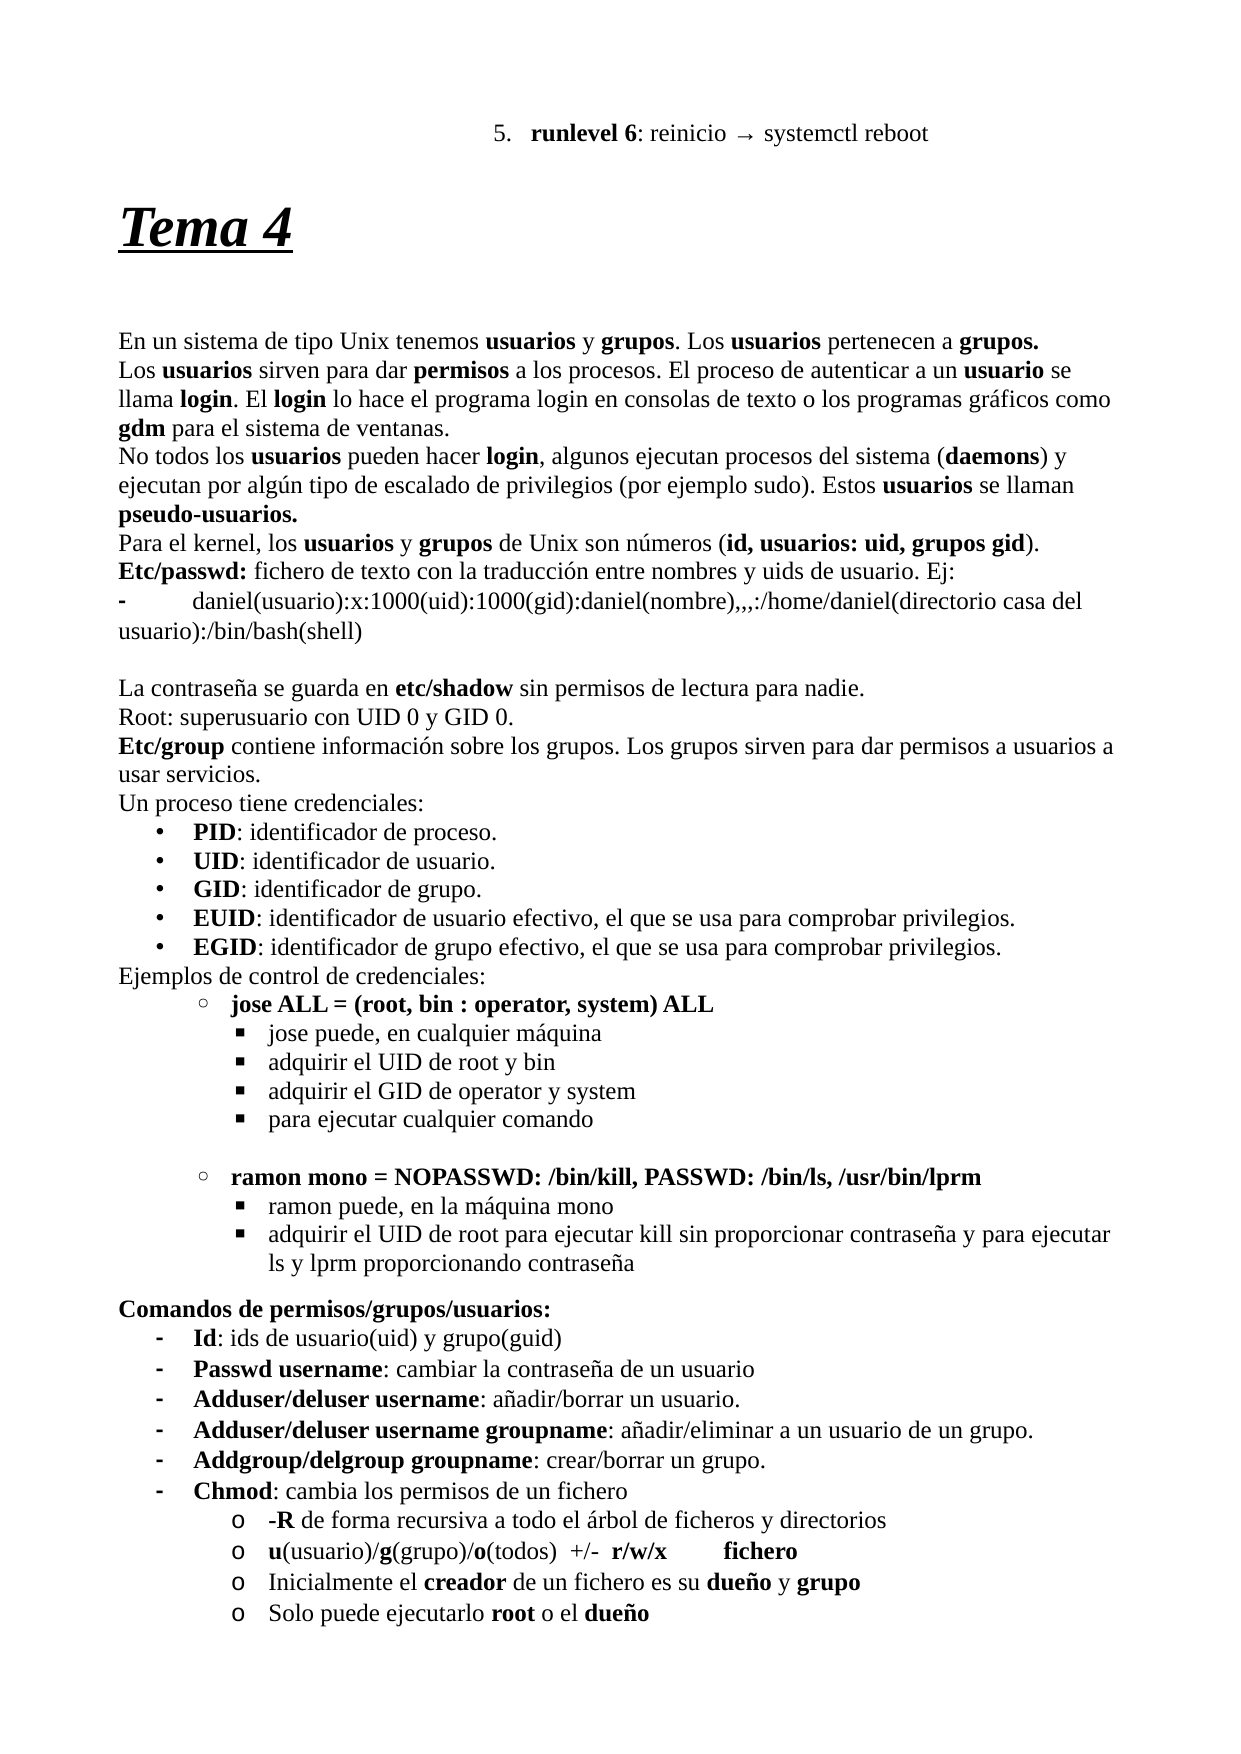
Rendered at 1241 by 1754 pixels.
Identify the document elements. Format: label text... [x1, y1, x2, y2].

list Solo puede ejecutarlo root o el dueño [231, 1598, 1122, 1629]
list Chmod: cambia los permisos de un fichero [156, 1475, 1122, 1506]
list EUID: identificador de usuario efectivo, el que se usa para comprobar privilegios. [156, 903, 1122, 932]
list daniel(usuario):x:1000(uid):1000(gid):daniel(nombre),,,:/home/daniel(directorio casa del usuario):/bin/bash(shell) [118, 585, 1122, 644]
list Root: superusuario con UID 0 y GID 0. [118, 702, 1122, 731]
list Inicialmente el creador de un fichero es su dueño y grupo [231, 1567, 1122, 1598]
list UID: identificador de usuario. [156, 846, 1122, 874]
text No todos los usuarios pueden hacer login, algunos ejecutan procesos del sistema (daemons) y ejecutan por algún tipo de escalado de privilegios (por ejemplo sudo). Estos usuarios se llaman pseudo-usuarios. [118, 441, 1122, 528]
list La contraseña se guarda en etc/shadow sin permisos de lectura para nadie. [118, 673, 1122, 702]
list EGID: identificador de grupo efectivo, el que se usa para comprobar privilegios. [156, 932, 1122, 961]
text Comandos de permisos/grupos/usuarios: [118, 1294, 1122, 1322]
text Los usuarios sirven para dar permisos a los procesos. El proceso de autenticar a un usuario se llama login. El login lo hace el programa login en consolas de texto o los programas gráficos como gdm para el sistema de ventanas. [118, 355, 1122, 441]
list Etc/passwd: fichero de texto con la traducción entre nombres y uids de usuario. Ej: [118, 556, 1122, 585]
list Para el kernel, los usuarios y grupos de Unix son números (id, usuarios: uid, grupos gid). [118, 528, 1122, 556]
list Adduser/deluser username groupname: añadir/eliminar a un usuario de un grupo. [156, 1414, 1122, 1444]
list jose puede, en cualquier máquina [231, 1018, 1122, 1047]
list Etc/group contiene información sobre los grupos. Los grupos sirven para dar permisos a usuarios a usar servicios. [118, 731, 1122, 788]
list Adduser/deluser username: añadir/borrar un usuario. [156, 1383, 1122, 1414]
list ramon puede, en la máquina mono [231, 1191, 1122, 1219]
list adquirir el UID de root para ejecutar kill sin proporcionar contraseña y para ejecutar ls y lprm proporcionando contraseña [231, 1219, 1122, 1277]
list para ejecutar cualquier comando [231, 1104, 1122, 1133]
list runlevel 6: reinicio → systemctl reboot [493, 118, 1122, 147]
text En un sistema de tipo Unix tenemos usuarios y grupos. Los usuarios pertenecen a grupos. [118, 326, 1122, 355]
list adquirir el UID de root y bin [231, 1047, 1122, 1076]
list -R de forma recursiva a todo el árbol de ficheros y directorios [231, 1506, 1122, 1536]
list jose ALL = (root, bin : operator, system) ALL [193, 989, 1122, 1018]
list PID: identificador de proceso. [156, 817, 1122, 846]
list ramon mono = NOPASSWD: /bin/kill, PASSWD: /bin/ls, /usr/bin/lprm [193, 1162, 1122, 1191]
text Tema 4 [118, 192, 1122, 259]
list Addgroup/delgroup groupname: crear/borrar un grupo. [156, 1444, 1122, 1475]
list adquirir el GID de operator y system [231, 1076, 1122, 1104]
list GID: identificador de grupo. [156, 874, 1122, 903]
list u(usuario)/g(grupo)/o(todos) +/- r/w/x fichero [231, 1536, 1122, 1567]
list Un proceso tiene credenciales: [118, 788, 1122, 817]
list Ejemplos de control de credenciales: [118, 961, 1122, 989]
list Passwd username: cambiar la contraseña de un usuario [156, 1353, 1122, 1383]
list Id: ids de usuario(uid) y grupo(guid) [156, 1322, 1122, 1353]
